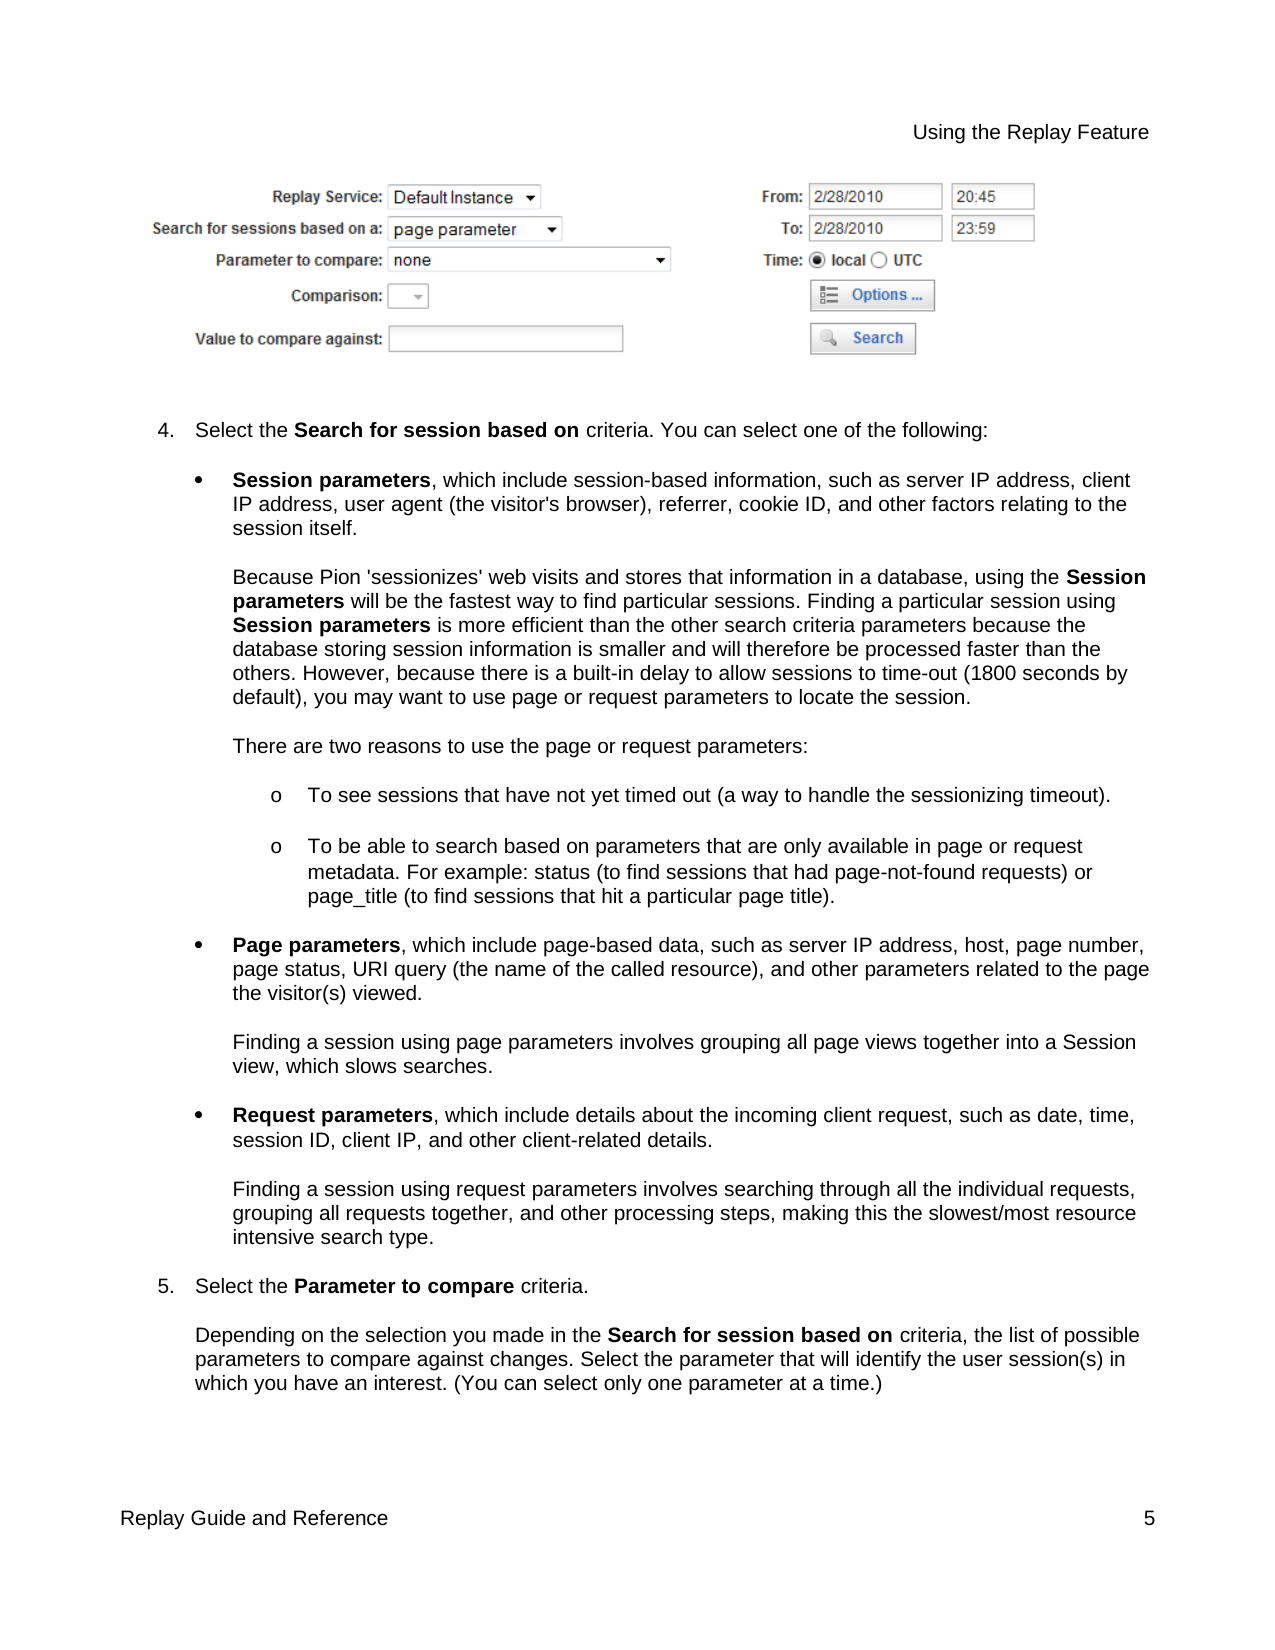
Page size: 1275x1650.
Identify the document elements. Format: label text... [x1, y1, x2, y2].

list Page parameters, which include page-based data, such as server IP address, host, page number, page status, URI query (the name of the called resource), and other parameters related to the page the visitor(s) viewed. [195, 933, 1155, 1005]
list Session parameters, which include session-based information, such as server IP address, client IP address, user agent (the visitor's browser), referrer, cookie ID, and other factors relating to the session itself. [195, 467, 1155, 540]
picture [135, 174, 1140, 370]
list Select the Search for session based on criteria. You can select one of the following: [157, 418, 1155, 442]
text Because Pion 'sessionizes' web visits and stores that information in a database, using the Session parameters will be the fastest way to find particular sessions. Finding a particular session using Session parameters is more efficient than the other search criteria parameters because the database storing session information is smaller and will therefore be processed faster than the others. However, because there is a built-in delay to allow sessions to time-out (1800 seconds by default), you may want to use page or request parameters to locate the session. [232, 565, 1155, 709]
list To be able to search based on parameters that are only available in page or request metadata. For example: status (to find sessions that had page-not-found requests) or page_title (to find sessions that hit a particular page title). [270, 834, 1155, 908]
list To see sessions that have not yet timed out (a way to handle the sessionizing timeout). [270, 783, 1155, 809]
list Select the Parameter to compare criteria. [157, 1274, 1155, 1298]
list Request parameters, which include details about the incoming client request, such as date, time, session ID, client IP, and other client-related details. [195, 1103, 1155, 1152]
text There are two reasons to use the page or request parameters: [232, 734, 1155, 758]
text Finding a session using page parameters involves grouping all page views together into a Session view, which slows searches. [232, 1030, 1155, 1078]
text Finding a session using request parameters involves searching through all the individual requests, grouping all requests together, and other processing steps, making this the slowest/most resource intensive search type. [232, 1177, 1155, 1249]
text Depending on the selection you made in the Search for session based on criteria, the list of possible parameters to compare against changes. Select the parameter that will identify the user session(s) in which you have an interest. (You can select only one parameter at a time.) [195, 1323, 1155, 1395]
